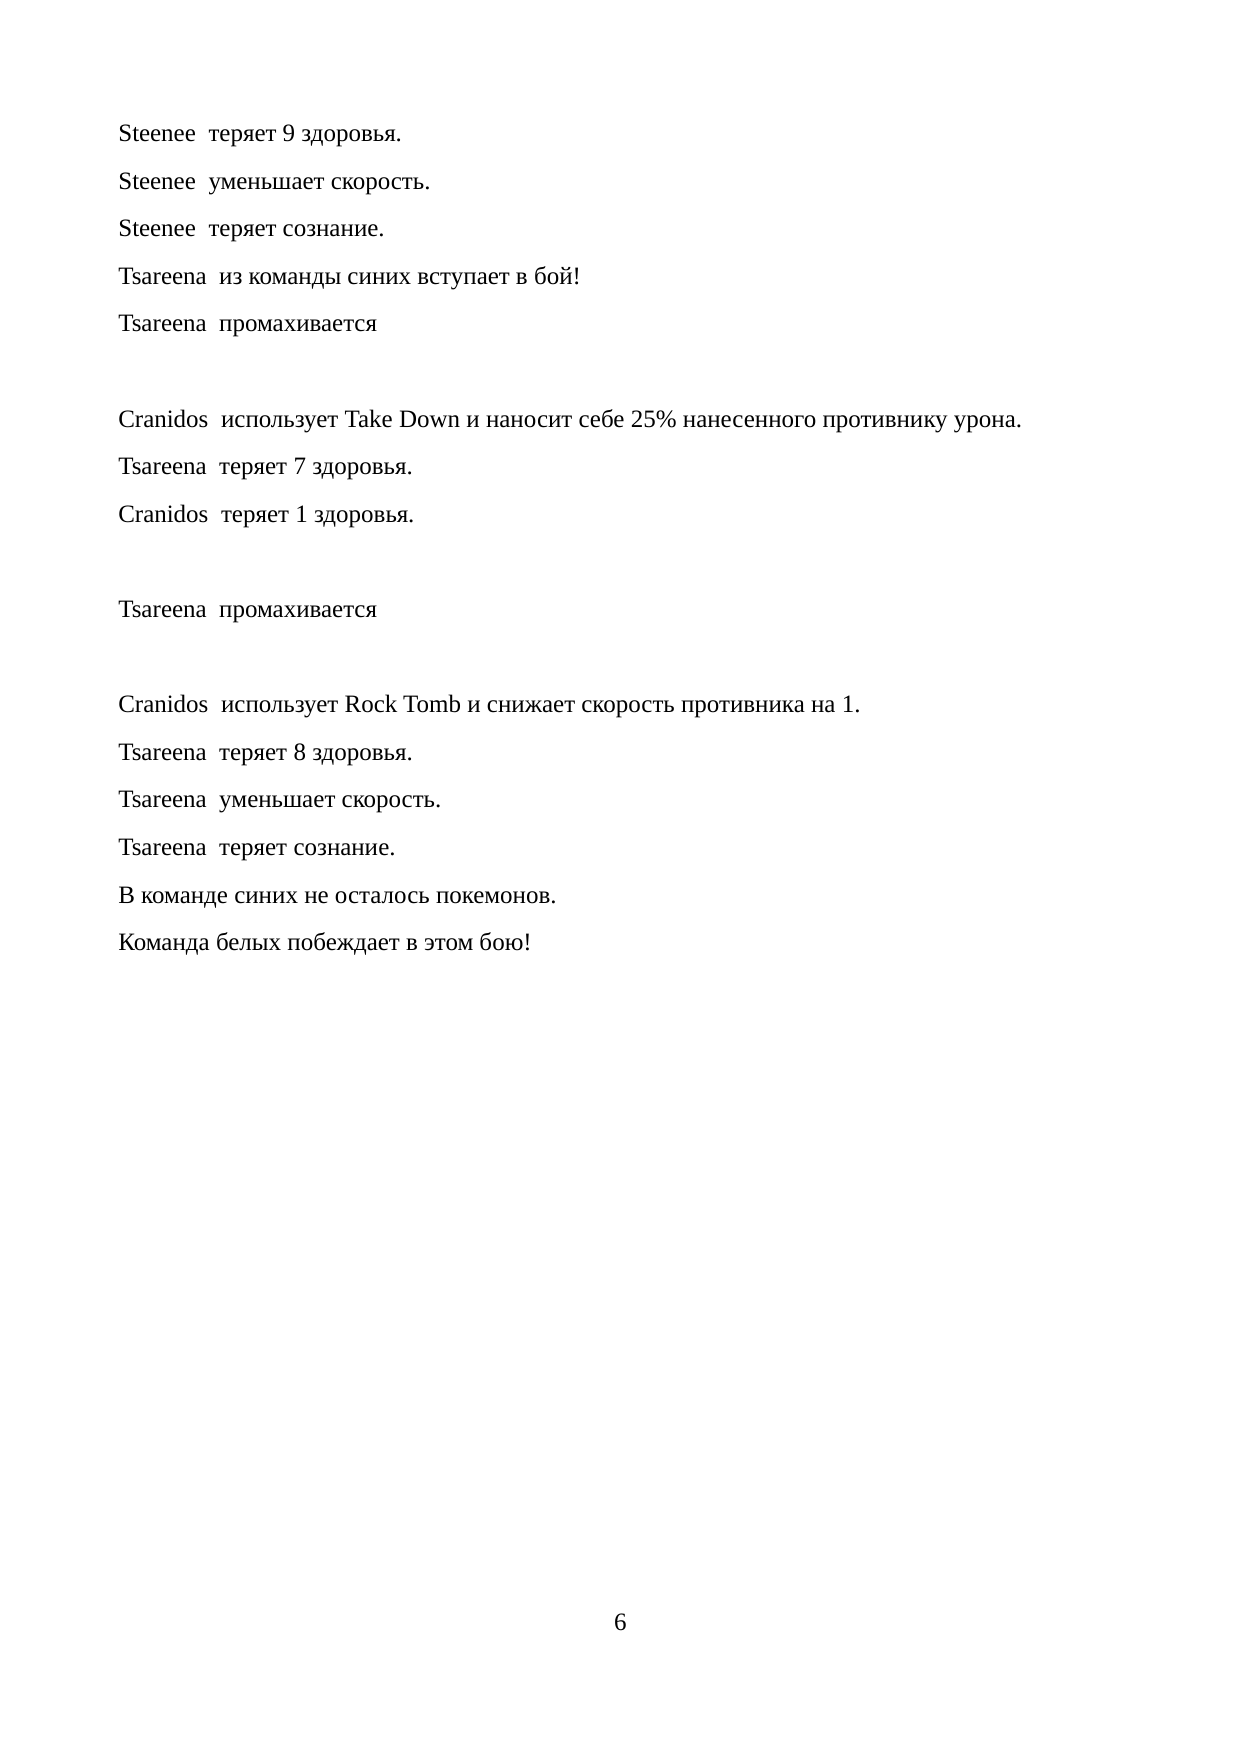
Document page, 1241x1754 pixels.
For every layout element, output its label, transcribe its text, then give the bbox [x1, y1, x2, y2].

text Steenee теряет сознание. [118, 213, 1122, 242]
text Cranidos теряет 1 здоровья. [118, 499, 1122, 528]
text Tsareena из команды синих вступает в бой! [118, 261, 1122, 290]
text Tsareena промахивается [118, 308, 1122, 337]
text Tsareena теряет 7 здоровья. [118, 451, 1122, 480]
text Tsareena теряет сознание. [118, 832, 1122, 861]
text Steenee теряет 9 здоровья. [118, 118, 1122, 147]
text Steenee уменьшает скорость. [118, 166, 1122, 194]
text Команда белых побеждает в этом бою! [118, 927, 1122, 956]
text Tsareena теряет 8 здоровья. [118, 737, 1122, 766]
text Cranidos использует Rock Tomb и снижает скорость противника на 1. [118, 689, 1122, 718]
text Cranidos использует Take Down и наносит себе 25% нанесенного противнику урона. [118, 404, 1122, 432]
text Tsareena уменьшает скорость. [118, 784, 1122, 813]
text В команде синих не осталось покемонов. [118, 880, 1122, 908]
text Tsareena промахивается [118, 594, 1122, 623]
